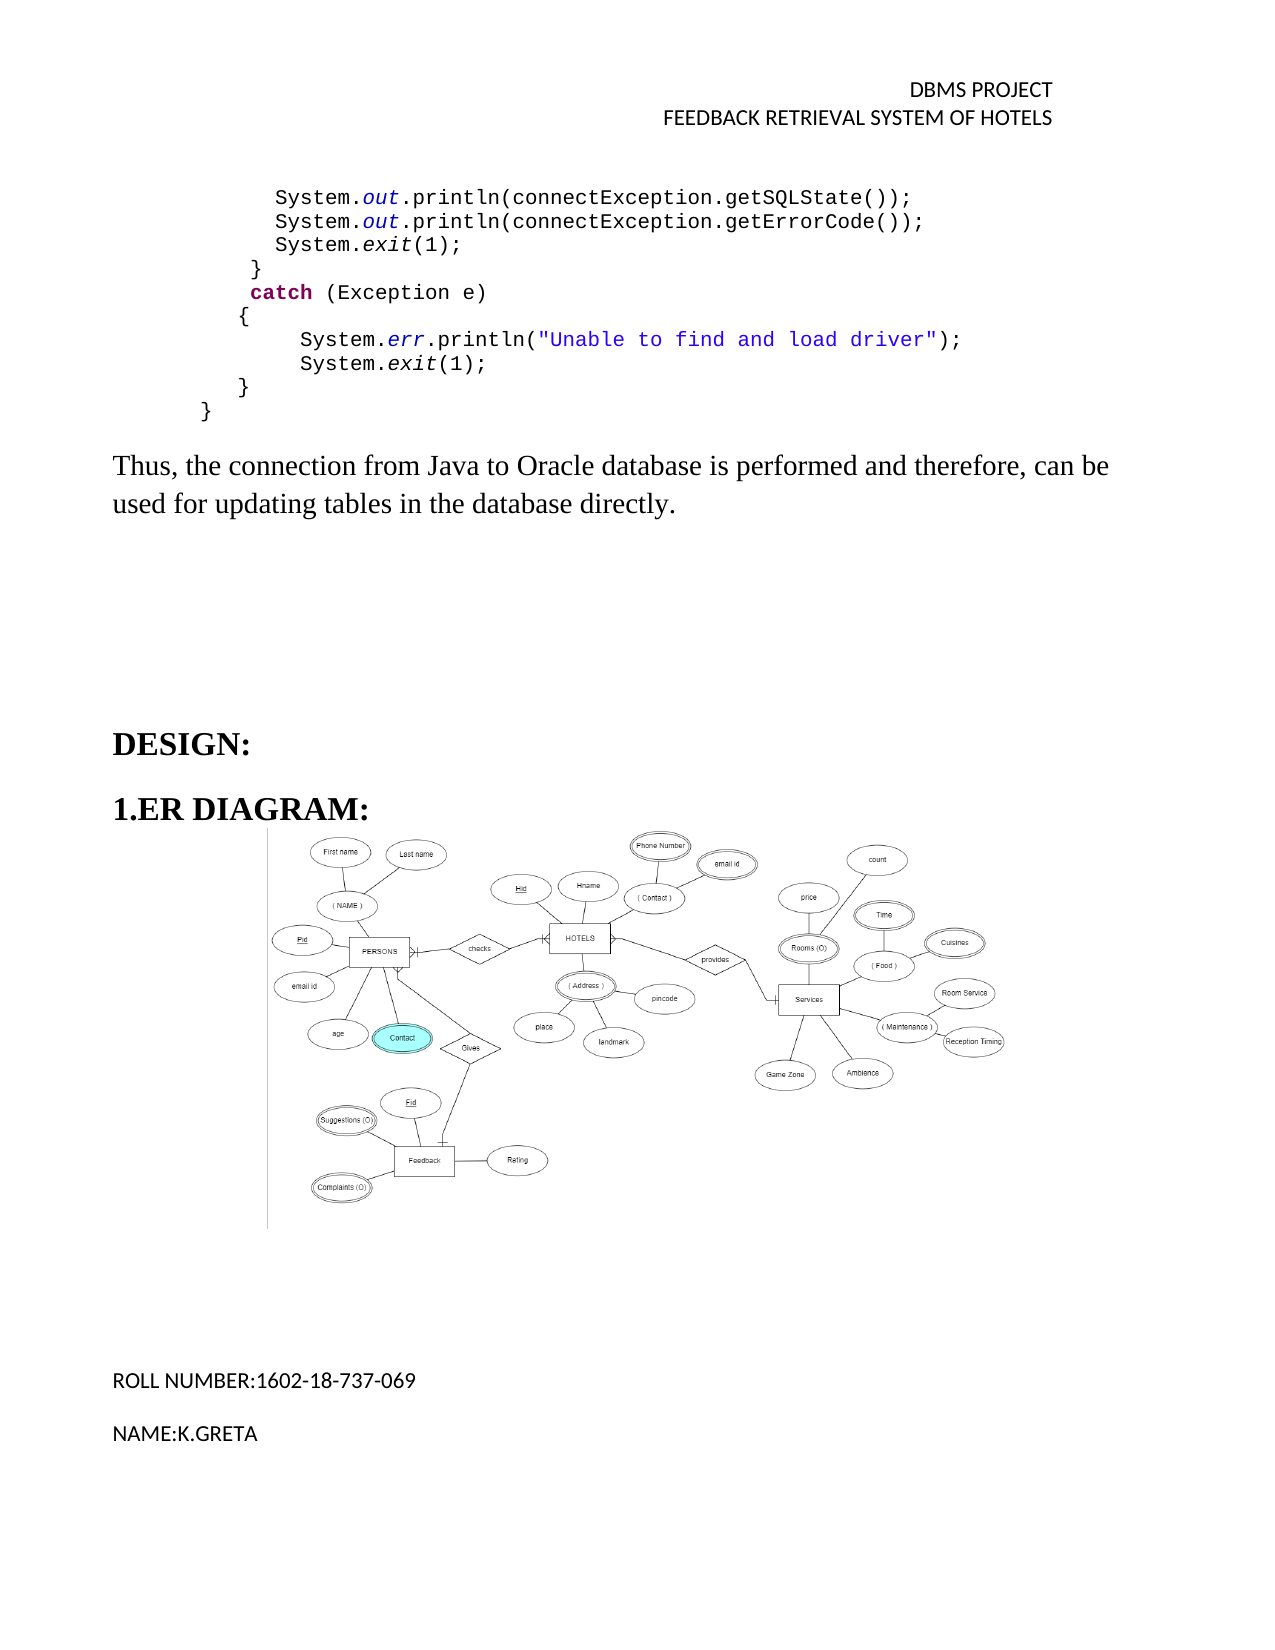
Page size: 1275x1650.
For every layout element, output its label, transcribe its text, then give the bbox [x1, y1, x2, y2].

text catch (Exception e) [112, 282, 1162, 305]
text DESIGN: [112, 724, 1162, 762]
text Thus, the connection from Java to Oracle database is performed and therefore, can be used for updating tables in the database directly. [112, 448, 1162, 520]
text System.err.println("Unable to find and load driver"); [112, 329, 1162, 353]
text System.exit(1); [112, 353, 1162, 376]
picture [267, 828, 1077, 1229]
text } [112, 400, 1162, 423]
text } [112, 258, 1162, 282]
text System.out.println(connectException.getErrorCode()); [112, 211, 1162, 234]
text System.out.println(connectException.getSQLState()); [112, 187, 1162, 211]
text { [112, 305, 1162, 329]
text } [112, 376, 1162, 400]
text 1.ER DIAGRAM: [112, 789, 1162, 827]
text System.exit(1); [112, 234, 1162, 258]
